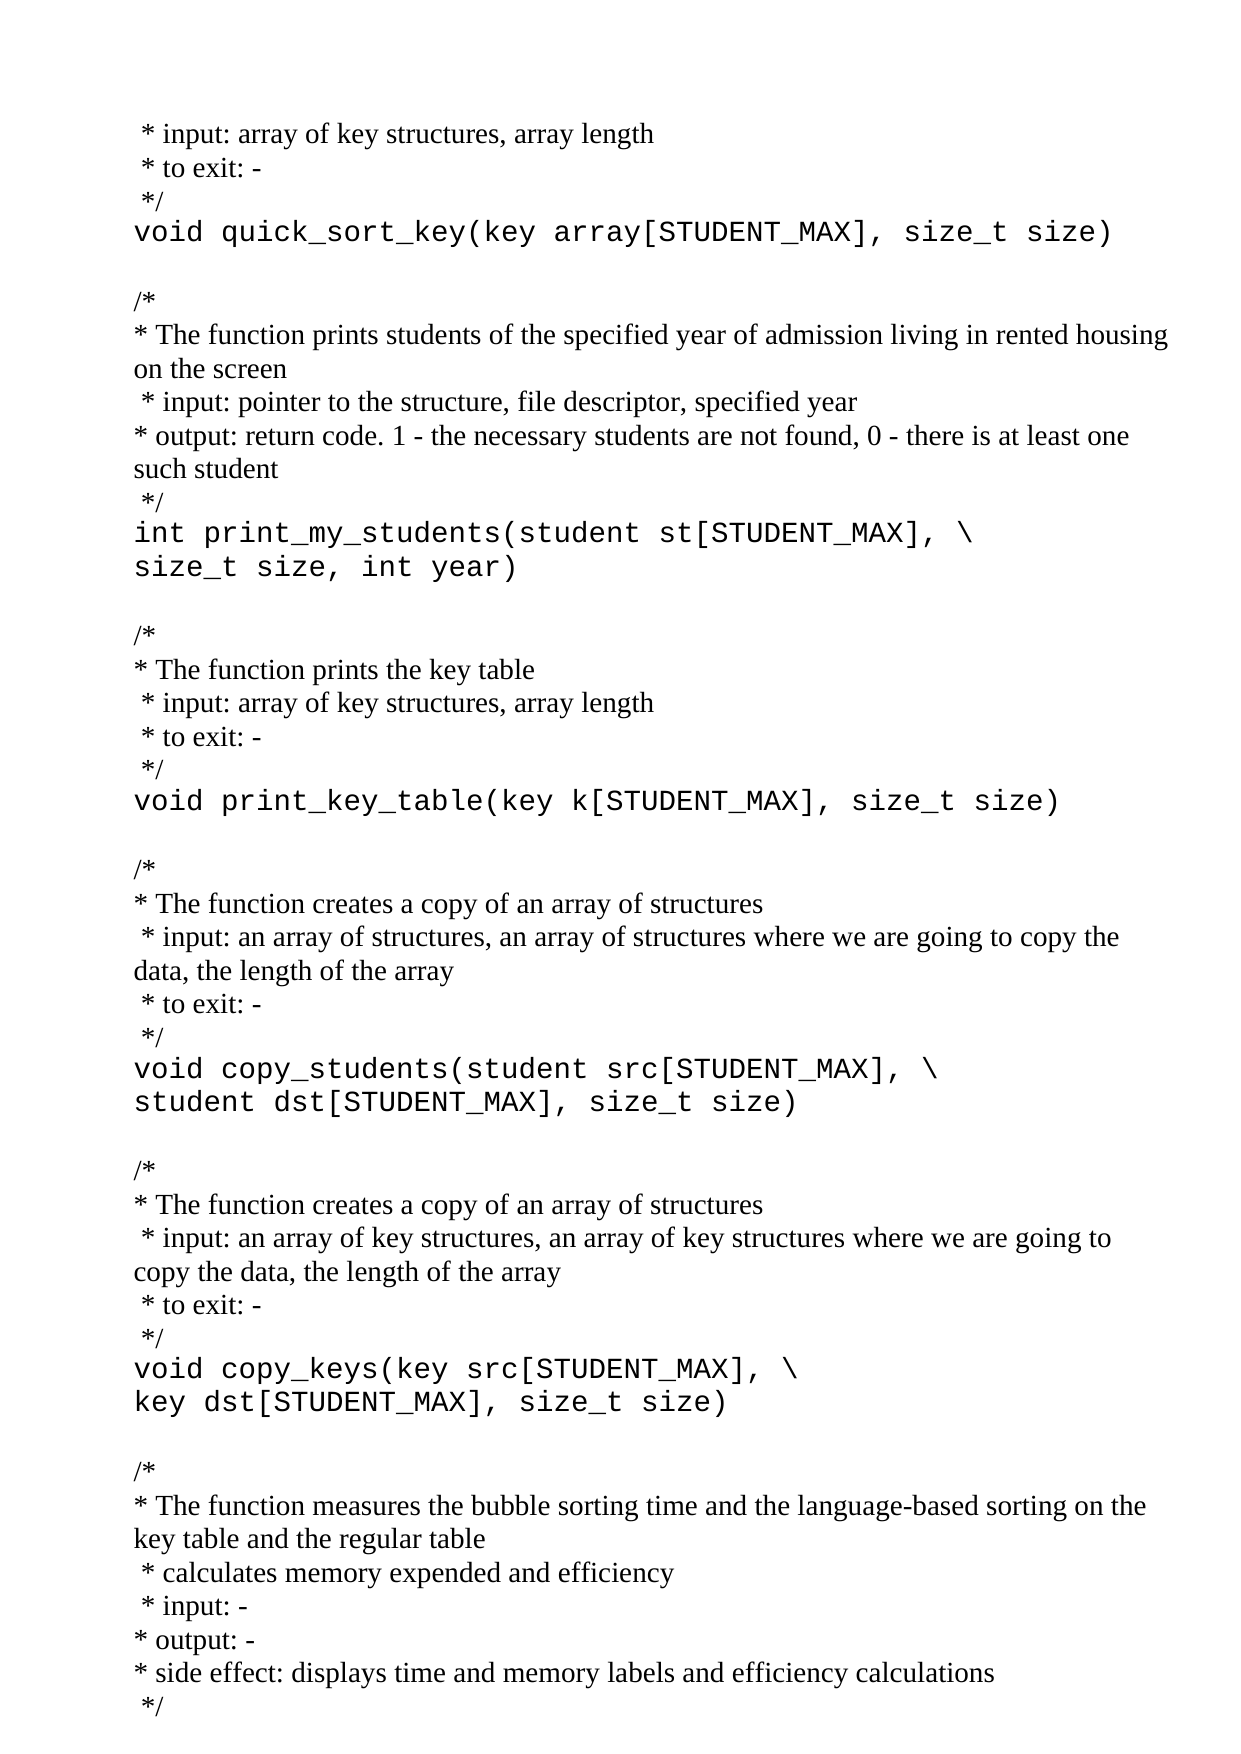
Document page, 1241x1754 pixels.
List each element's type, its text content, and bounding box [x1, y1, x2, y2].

text * to exit: - [133, 719, 1173, 752]
text size_t size, int year) [133, 552, 1173, 585]
text * calculates memory expended and efficiency [133, 1555, 1173, 1588]
text * The function creates a copy of an array of structures [133, 1187, 1173, 1220]
text * input: an array of structures, an array of structures where we are going to copy the data, the length of the array [133, 919, 1173, 987]
text /* [133, 852, 1173, 886]
text * to exit: - [133, 987, 1173, 1020]
text * input: pointer to the structure, file descriptor, specified year [133, 384, 1173, 418]
text */ [133, 1689, 1173, 1722]
text * input: array of key structures, array length [133, 117, 1173, 150]
text /* [133, 1454, 1173, 1488]
text key dst[STUDENT_MAX], size_t size) [133, 1388, 1173, 1421]
text * input: an array of key structures, an array of key structures where we are going to copy the data, the length of the array [133, 1220, 1173, 1287]
text student dst[STUDENT_MAX], size_t size) [133, 1087, 1173, 1120]
text * input: array of key structures, array length [133, 685, 1173, 719]
text * input: - [133, 1588, 1173, 1622]
text /* [133, 618, 1173, 652]
text */ void copy_students(student src[STUDENT_MAX], \ [133, 1020, 1173, 1087]
text * The function prints the key table [133, 652, 1173, 685]
text * The function creates a copy of an array of structures [133, 886, 1173, 919]
text * to exit: - [133, 1287, 1173, 1321]
text /* [133, 284, 1173, 317]
text */ void quick_sort_key(key array[STUDENT_MAX], size_t size) [133, 184, 1173, 250]
text * The function prints students of the specified year of admission living in rented housing on the screen [133, 317, 1173, 384]
text /* [133, 1153, 1173, 1187]
text * side effect: displays time and memory labels and efficiency calculations [133, 1655, 1173, 1689]
text * output: - [133, 1622, 1173, 1655]
text */ int print_my_students(student st[STUDENT_MAX], \ [133, 485, 1173, 552]
text */ void copy_keys(key src[STUDENT_MAX], \ [133, 1321, 1173, 1388]
text * to exit: - [133, 150, 1173, 184]
text * The function measures the bubble sorting time and the language-based sorting on the key table and the regular table [133, 1488, 1173, 1555]
text * output: return code. 1 - the necessary students are not found, 0 - there is at least one such student [133, 418, 1173, 485]
text */ void print_key_table(key k[STUDENT_MAX], size_t size) [133, 752, 1173, 819]
